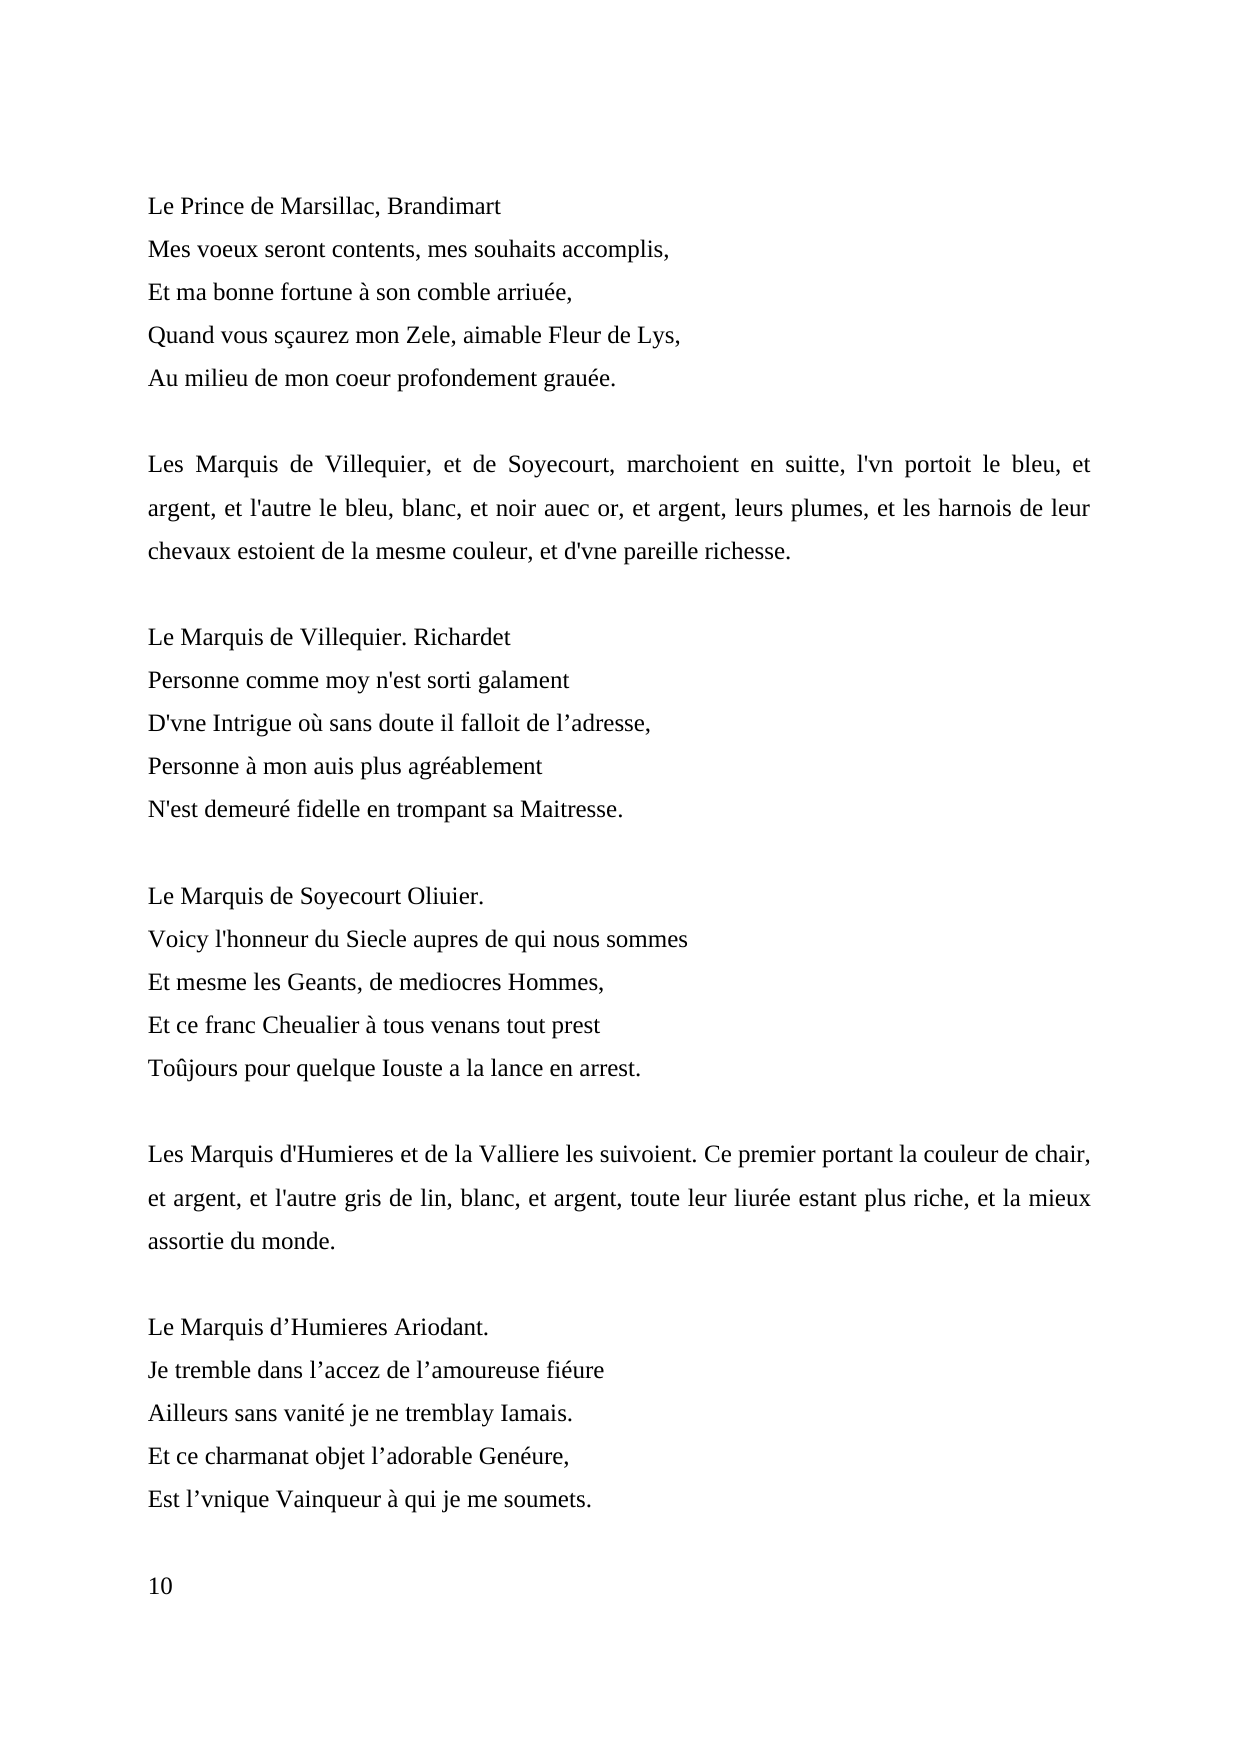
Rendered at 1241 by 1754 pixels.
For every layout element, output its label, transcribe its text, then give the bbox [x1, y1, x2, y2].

text Au milieu de mon coeur profondement grauée. [148, 363, 1093, 392]
text Personne à mon auis plus agréablement [148, 751, 1093, 780]
text Personne comme moy n'est sorti galament [148, 665, 1093, 694]
text Quand vous sçaurez mon Zele, aimable Fleur de Lys, [148, 320, 1093, 349]
text Le Marquis de Villequier. Richardet [148, 622, 1093, 651]
text Le Prince de Marsillac, Brandimart [148, 191, 1093, 219]
text Et ce charmanat objet l’adorable Genéure, [148, 1441, 1093, 1470]
text Et mesme les Geants, de mediocres Hommes, [148, 967, 1093, 996]
text Le Marquis d’Humieres Ariodant. [148, 1312, 1093, 1341]
text Mes voeux seront contents, mes souhaits accomplis, [148, 234, 1093, 263]
text Ailleurs sans vanité je ne tremblay Iamais. [148, 1398, 1093, 1427]
text Voicy l'honneur du Siecle aupres de qui nous sommes [148, 924, 1093, 953]
text Les Marquis de Villequier, et de Soyecourt, marchoient en suitte, l'vn portoit le bleu, et argent, et l'autre le bleu, blanc, et noir auec or, et argent, leurs plumes, et les harnois de leur chevaux estoient de la mesme couleur, et d'vne pareille richesse. [148, 449, 1093, 564]
text 10 [148, 1571, 1093, 1599]
text Et ce franc Cheualier à tous venans tout prest [148, 1010, 1093, 1039]
text Toûjours pour quelque Iouste a la lance en arrest. [148, 1053, 1093, 1082]
text Est l’vnique Vainqueur à qui je me soumets. [148, 1484, 1093, 1513]
text Les Marquis d'Humieres et de la Valliere les suivoient. Ce premier portant la couleur de chair, et argent, et l'autre gris de lin, blanc, et argent, toute leur liurée estant plus riche, et la mieux assortie du monde. [148, 1139, 1093, 1254]
text Je tremble dans l’accez de l’amoureuse fiéure [148, 1355, 1093, 1384]
text Le Marquis de Soyecourt Oliuier. [148, 881, 1093, 909]
text N'est demeuré fidelle en trompant sa Maitresse. [148, 794, 1093, 823]
text D'vne Intrigue où sans doute il falloit de l’adresse, [148, 708, 1093, 737]
text Et ma bonne fortune à son comble arriuée, [148, 277, 1093, 306]
